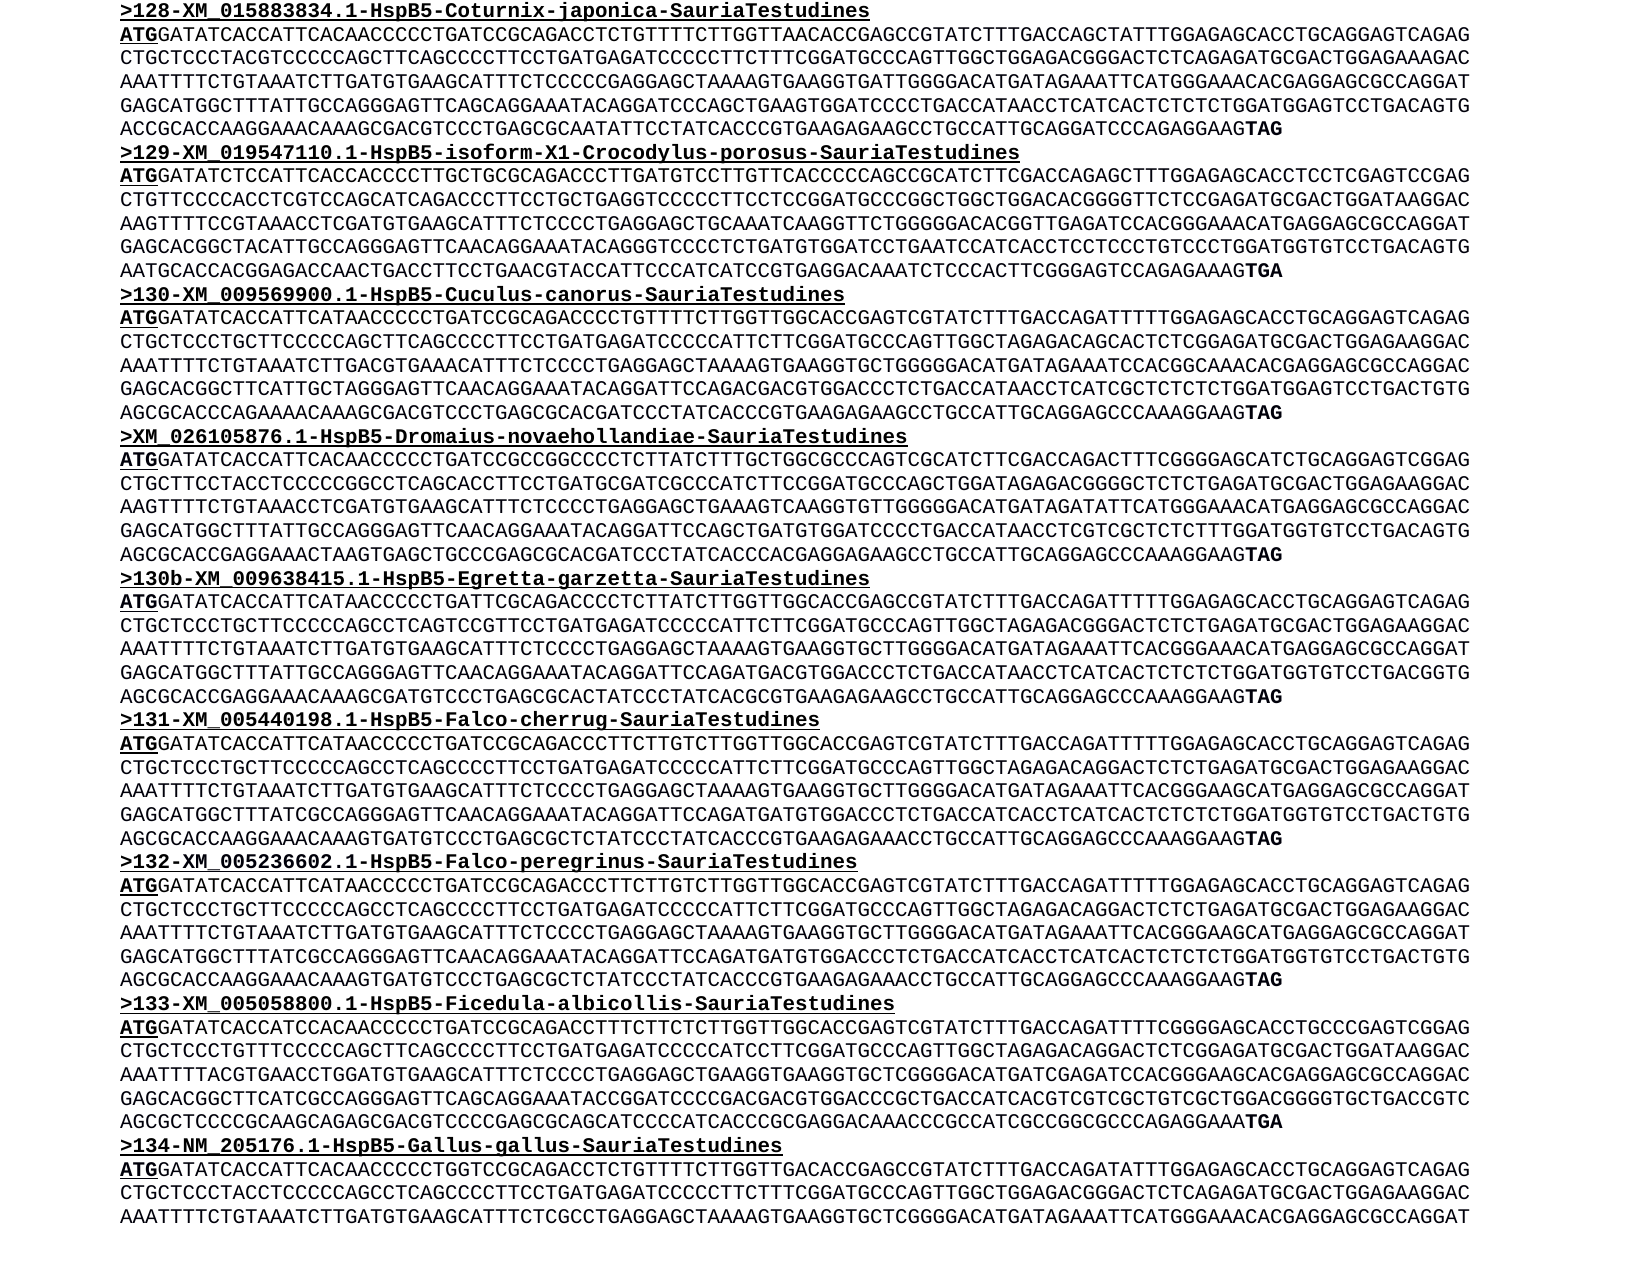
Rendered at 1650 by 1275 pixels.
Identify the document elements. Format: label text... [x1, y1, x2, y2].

text >134-NM_205176.1-HspB5-Gallus-gallus-SauriaTestudines [120, 1135, 1346, 1159]
text ATGGATATCACCATCCACAACCCCCTGATCCGCAGACCTTTCTTCTCTTGGTTGGCACCGAGTCGTATCTTTGACCAGATTTTCGGGGAGCACCTGCCCGAGTCGGAGCTGCTCCCTGTTTCCCCCAGCTTCAGCCCCTTCCTGATGAGATCCCCCATCCTTCGGATGCCCAGTTGGCTAGAGACAGGACTCTCGGAGATGCGACTGGATAAGGACAAATTTTACGTGAACCTGGATGTGAAGCATTTCTCCCCTGAGGAGCTGAAGGTGAAGGTGCTCGGGGACATGATCGAGATCCACGGGAAGCACGAGGAGCGCCAGGACGAGCACGGCTTCATCGCCAGGGAGTTCAGCAGGAAATACCGGATCCCCGACGACGTGGACCCGCTGACCATCACGTCGTCGCTGTCGCTGGACGGGGTGCTGACCGTCAGCGCTCCCCGCAAGCAGAGCGACGTCCCCGAGCGCAGCATCCCCATCACCCGCGAGGACAAACCCGCCATCGCCGGCGCCCAGAGGAAATGA [120, 1017, 1470, 1135]
text ATGGATATCTCCATTCACCACCCCTTGCTGCGCAGACCCTTGATGTCCTTGTTCACCCCCAGCCGCATCTTCGACCAGAGCTTTGGAGAGCACCTCCTCGAGTCCGAGCTGTTCCCCACCTCGTCCAGCATCAGACCCTTCCTGCTGAGGTCCCCCTTCCTCCGGATGCCCGGCTGGCTGGACACGGGGTTCTCCGAGATGCGACTGGATAAGGACAAGTTTTCCGTAAACCTCGATGTGAAGCATTTCTCCCCTGAGGAGCTGCAAATCAAGGTTCTGGGGGACACGGTTGAGATCCACGGGAAACATGAGGAGCGCCAGGATGAGCACGGCTACATTGCCAGGGAGTTCAACAGGAAATACAGGGTCCCCTCTGATGTGGATCCTGAATCCATCACCTCCTCCCTGTCCCTGGATGGTGTCCTGACAGTGAATGCACCACGGAGACCAACTGACCTTCCTGAACGTACCATTCCCATCATCCGTGAGGACAAATCTCCCACTTCGGGAGTCCAGAGAAAGTGA [120, 166, 1470, 284]
text >130-XM_009569900.1-HspB5-Cuculus-canorus-SauriaTestudines [120, 284, 1346, 307]
text >131-XM_005440198.1-HspB5-Falco-cherrug-SauriaTestudines [120, 709, 1346, 733]
text ATGGATATCACCATTCACAACCCCCTGATCCGCAGACCTCTGTTTTCTTGGTTAACACCGAGCCGTATCTTTGACCAGCTATTTGGAGAGCACCTGCAGGAGTCAGAGCTGCTCCCTACGTCCCCCAGCTTCAGCCCCTTCCTGATGAGATCCCCCTTCTTTCGGATGCCCAGTTGGCTGGAGACGGGACTCTCAGAGATGCGACTGGAGAAAGACAAATTTTCTGTAAATCTTGATGTGAAGCATTTCTCCCCCGAGGAGCTAAAAGTGAAGGTGATTGGGGACATGATAGAAATTCATGGGAAACACGAGGAGCGCCAGGATGAGCATGGCTTTATTGCCAGGGAGTTCAGCAGGAAATACAGGATCCCAGCTGAAGTGGATCCCCTGACCATAACCTCATCACTCTCTCTGGATGGAGTCCTGACAGTGACCGCACCAAGGAAACAAAGCGACGTCCCTGAGCGCAATATTCCTATCACCCGTGAAGAGAAGCCTGCCATTGCAGGATCCCAGAGGAAGTAG [120, 24, 1470, 142]
text ATGGATATCACCATTCATAACCCCCTGATCCGCAGACCCCTGTTTTCTTGGTTGGCACCGAGTCGTATCTTTGACCAGATTTTTGGAGAGCACCTGCAGGAGTCAGAGCTGCTCCCTGCTTCCCCCAGCTTCAGCCCCTTCCTGATGAGATCCCCCATTCTTCGGATGCCCAGTTGGCTAGAGACAGCACTCTCGGAGATGCGACTGGAGAAGGACAAATTTTCTGTAAATCTTGACGTGAAACATTTCTCCCCTGAGGAGCTAAAAGTGAAGGTGCTGGGGGACATGATAGAAATCCACGGCAAACACGAGGAGCGCCAGGACGAGCACGGCTTCATTGCTAGGGAGTTCAACAGGAAATACAGGATTCCAGACGACGTGGACCCTCTGACCATAACCTCATCGCTCTCTCTGGATGGAGTCCTGACTGTGAGCGCACCCAGAAAACAAAGCGACGTCCCTGAGCGCACGATCCCTATCACCCGTGAAGAGAAGCCTGCCATTGCAGGAGCCCAAAGGAAGTAG [120, 307, 1470, 426]
text >129-XM_019547110.1-HspB5-isoform-X1-Crocodylus-porosus-SauriaTestudines [120, 142, 1346, 166]
text ATGGATATCACCATTCACAACCCCCTGGTCCGCAGACCTCTGTTTTCTTGGTTGACACCGAGCCGTATCTTTGACCAGATATTTGGAGAGCACCTGCAGGAGTCAGAGCTGCTCCCTACCTCCCCCAGCCTCAGCCCCTTCCTGATGAGATCCCCCTTCTTTCGGATGCCCAGTTGGCTGGAGACGGGACTCTCAGAGATGCGACTGGAGAAGGACAAATTTTCTGTAAATCTTGATGTGAAGCATTTCTCGCCTGAGGAGCTAAAAGTGAAGGTGCTCGGGGACATGATAGAAATTCATGGGAAACACGAGGAGCGCCAGGAT [120, 1159, 1470, 1229]
text >128-XM_015883834.1-HspB5-Coturnix-japonica-SauriaTestudines [120, 0, 1346, 24]
text >132-XM_005236602.1-HspB5-Falco-peregrinus-SauriaTestudines [120, 851, 1346, 875]
text ATGGATATCACCATTCACAACCCCCTGATCCGCCGGCCCCTCTTATCTTTGCTGGCGCCCAGTCGCATCTTCGACCAGACTTTCGGGGAGCATCTGCAGGAGTCGGAGCTGCTTCCTACCTCCCCCGGCCTCAGCACCTTCCTGATGCGATCGCCCATCTTCCGGATGCCCAGCTGGATAGAGACGGGGCTCTCTGAGATGCGACTGGAGAAGGACAAGTTTTCTGTAAACCTCGATGTGAAGCATTTCTCCCCTGAGGAGCTGAAAGTCAAGGTGTTGGGGGACATGATAGATATTCATGGGAAACATGAGGAGCGCCAGGACGAGCATGGCTTTATTGCCAGGGAGTTCAACAGGAAATACAGGATTCCAGCTGATGTGGATCCCCTGACCATAACCTCGTCGCTCTCTTTGGATGGTGTCCTGACAGTGAGCGCACCGAGGAAACTAAGTGAGCTGCCCGAGCGCACGATCCCTATCACCCACGAGGAGAAGCCTGCCATTGCAGGAGCCCAAAGGAAGTAG [120, 449, 1470, 567]
text ATGGATATCACCATTCATAACCCCCTGATTCGCAGACCCCTCTTATCTTGGTTGGCACCGAGCCGTATCTTTGACCAGATTTTTGGAGAGCACCTGCAGGAGTCAGAGCTGCTCCCTGCTTCCCCCAGCCTCAGTCCGTTCCTGATGAGATCCCCCATTCTTCGGATGCCCAGTTGGCTAGAGACGGGACTCTCTGAGATGCGACTGGAGAAGGACAAATTTTCTGTAAATCTTGATGTGAAGCATTTCTCCCCTGAGGAGCTAAAAGTGAAGGTGCTTGGGGACATGATAGAAATTCACGGGAAACATGAGGAGCGCCAGGATGAGCATGGCTTTATTGCCAGGGAGTTCAACAGGAAATACAGGATTCCAGATGACGTGGACCCTCTGACCATAACCTCATCACTCTCTCTGGATGGTGTCCTGACGGTGAGCGCACCGAGGAAACAAAGCGATGTCCCTGAGCGCACTATCCCTATCACGCGTGAAGAGAAGCCTGCCATTGCAGGAGCCCAAAGGAAGTAG [120, 591, 1470, 709]
text ATGGATATCACCATTCATAACCCCCTGATCCGCAGACCCTTCTTGTCTTGGTTGGCACCGAGTCGTATCTTTGACCAGATTTTTGGAGAGCACCTGCAGGAGTCAGAGCTGCTCCCTGCTTCCCCCAGCCTCAGCCCCTTCCTGATGAGATCCCCCATTCTTCGGATGCCCAGTTGGCTAGAGACAGGACTCTCTGAGATGCGACTGGAGAAGGACAAATTTTCTGTAAATCTTGATGTGAAGCATTTCTCCCCTGAGGAGCTAAAAGTGAAGGTGCTTGGGGACATGATAGAAATTCACGGGAAGCATGAGGAGCGCCAGGATGAGCATGGCTTTATCGCCAGGGAGTTCAACAGGAAATACAGGATTCCAGATGATGTGGACCCTCTGACCATCACCTCATCACTCTCTCTGGATGGTGTCCTGACTGTGAGCGCACCAAGGAAACAAAGTGATGTCCCTGAGCGCTCTATCCCTATCACCCGTGAAGAGAAACCTGCCATTGCAGGAGCCCAAAGGAAGTAG [120, 733, 1470, 851]
text ATGGATATCACCATTCATAACCCCCTGATCCGCAGACCCTTCTTGTCTTGGTTGGCACCGAGTCGTATCTTTGACCAGATTTTTGGAGAGCACCTGCAGGAGTCAGAGCTGCTCCCTGCTTCCCCCAGCCTCAGCCCCTTCCTGATGAGATCCCCCATTCTTCGGATGCCCAGTTGGCTAGAGACAGGACTCTCTGAGATGCGACTGGAGAAGGACAAATTTTCTGTAAATCTTGATGTGAAGCATTTCTCCCCTGAGGAGCTAAAAGTGAAGGTGCTTGGGGACATGATAGAAATTCACGGGAAGCATGAGGAGCGCCAGGATGAGCATGGCTTTATCGCCAGGGAGTTCAACAGGAAATACAGGATTCCAGATGATGTGGACCCTCTGACCATCACCTCATCACTCTCTCTGGATGGTGTCCTGACTGTGAGCGCACCAAGGAAACAAAGTGATGTCCCTGAGCGCTCTATCCCTATCACCCGTGAAGAGAAACCTGCCATTGCAGGAGCCCAAAGGAAGTAG [120, 875, 1470, 993]
text >130b-XM_009638415.1-HspB5-Egretta-garzetta-SauriaTestudines [120, 567, 1346, 591]
text >XM_026105876.1-HspB5-Dromaius-novaehollandiae-SauriaTestudines [120, 426, 1346, 449]
text >133-XM_005058800.1-HspB5-Ficedula-albicollis-SauriaTestudines [120, 993, 1346, 1017]
